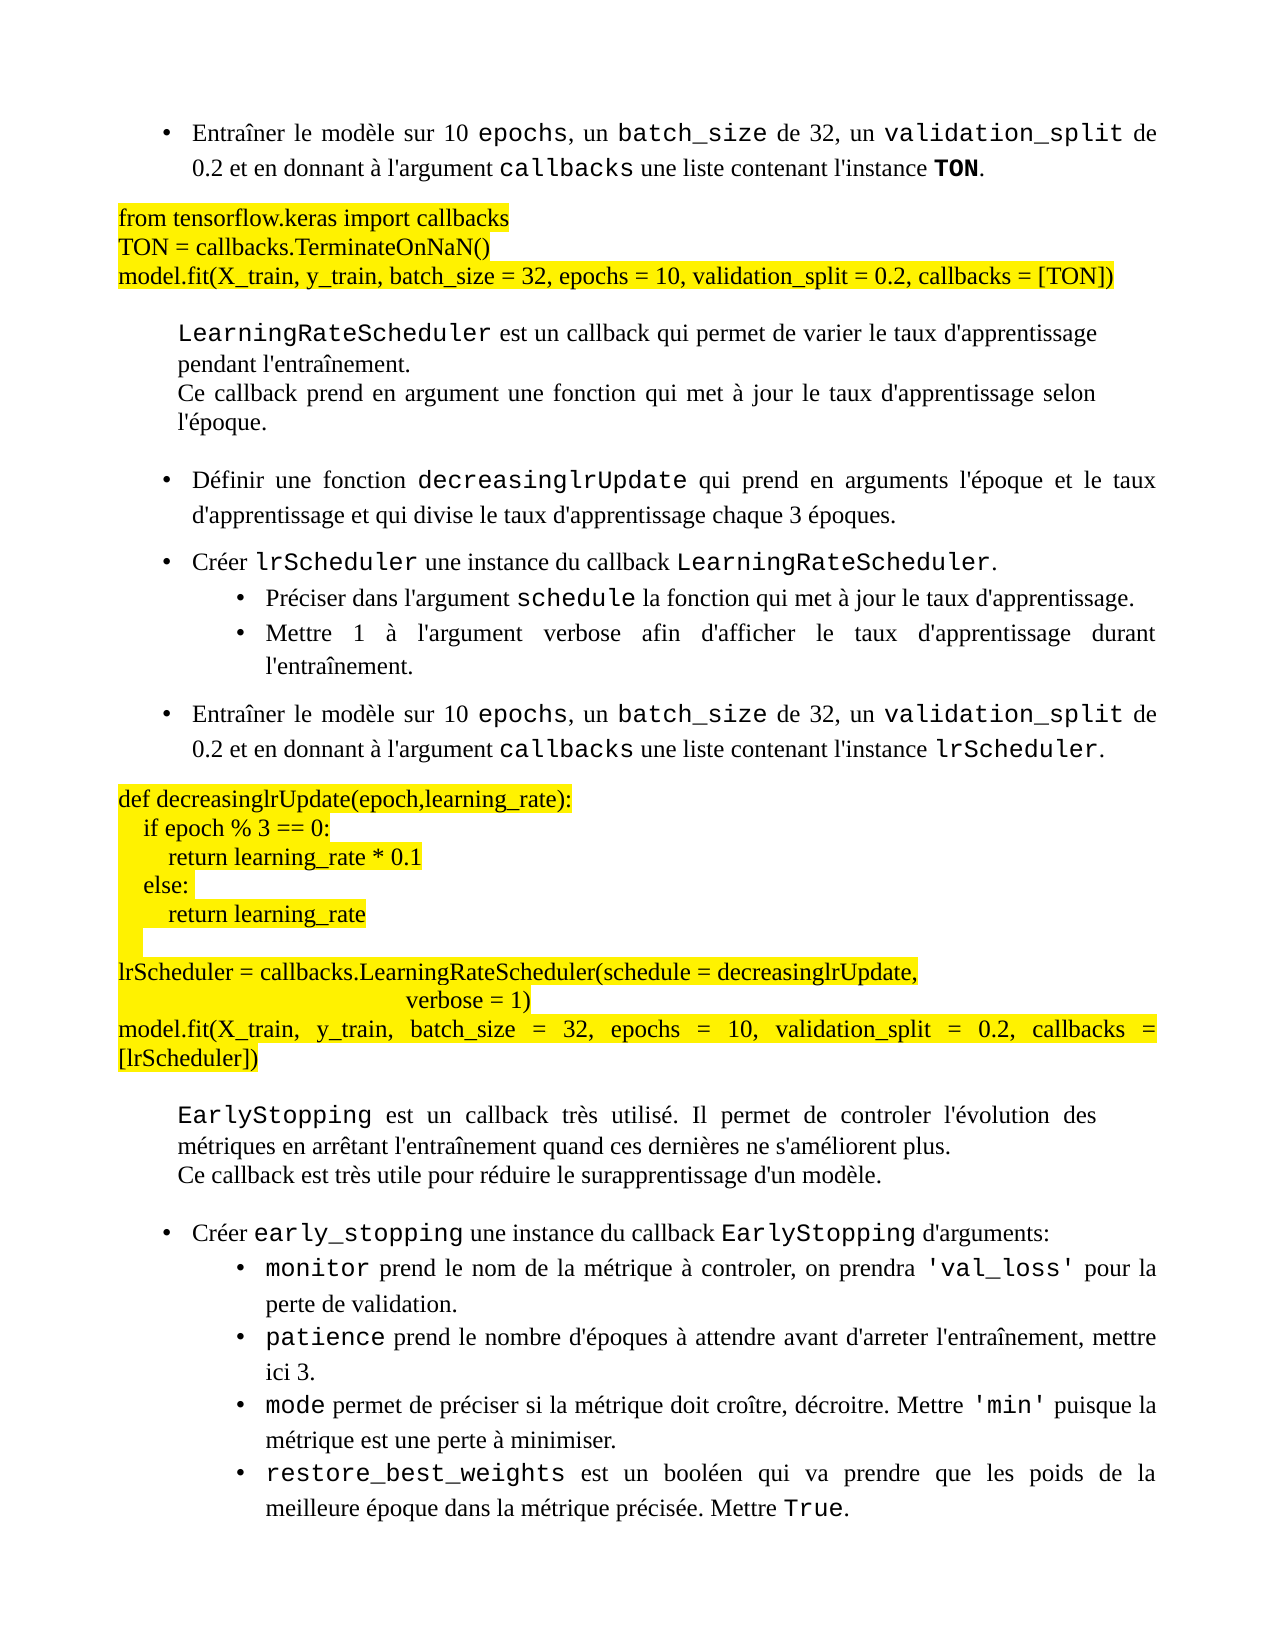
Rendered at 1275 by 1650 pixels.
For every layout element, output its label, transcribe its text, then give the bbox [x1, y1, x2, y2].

list Entraîner le modèle sur 10 epochs, un batch_size de 32, un validation_split de 0.2 et en donnant à l'argument callbacks une liste contenant l'instance TON. [162, 118, 1157, 184]
text TON = callbacks.TerminateOnNaN() [118, 232, 1157, 261]
list Préciser dans l'argument schedule la fonction qui met à jour le taux d'apprentissage. [236, 583, 1157, 614]
list Définir une fonction decreasinglrUpdate qui prend en arguments l'époque et le taux d'apprentissage et qui divise le taux d'apprentissage chaque 3 époques. [162, 465, 1157, 529]
text model.fit(X_train, y_train, batch_size = 32, epochs = 10, validation_split = 0.2, callbacks = [TON]) [118, 261, 1157, 289]
list Créer lrScheduler une instance du callback LearningRateScheduler. [162, 547, 1157, 578]
text model.fit(X_train, y_train, batch_size = 32, epochs = 10, validation_split = 0.2, callbacks = [lrScheduler]) [118, 1014, 1157, 1072]
text return learning_rate [118, 899, 1157, 928]
text Ce callback prend en argument une fonction qui met à jour le taux d'apprentissage selon l'époque. [177, 378, 1098, 435]
list Créer early_stopping une instance du callback EarlyStopping d'arguments: [162, 1218, 1157, 1249]
list restore_best_weights est un booléen qui va prendre que les poids de la meilleure époque dans la métrique précisée. Mettre True. [236, 1458, 1157, 1524]
text LearningRateScheduler est un callback qui permet de varier le taux d'apprentissage pendant l'entraînement. [177, 318, 1098, 378]
text EarlyStopping est un callback très utilisé. Il permet de controler l'évolution des métriques en arrêtant l'entraînement quand ces dernières ne s'améliorent plus. [177, 1100, 1098, 1160]
text Ce callback est très utile pour réduire le surapprentissage d'un modèle. [177, 1160, 1098, 1189]
text lrScheduler = callbacks.LearningRateScheduler(schedule = decreasinglrUpdate, [118, 957, 1157, 985]
text if epoch % 3 == 0: [118, 813, 1157, 842]
list Mettre 1 à l'argument verbose afin d'afficher le taux d'apprentissage durant l'entraînement. [236, 618, 1157, 680]
list mode permet de préciser si la métrique doit croître, décroitre. Mettre 'min' puisque la métrique est une perte à minimiser. [236, 1390, 1157, 1454]
text def decreasinglrUpdate(epoch,learning_rate): [118, 784, 1157, 813]
text from tensorflow.keras import callbacks [118, 203, 1157, 232]
text return learning_rate * 0.1 [118, 842, 1157, 870]
list patience prend le nombre d'époques à attendre avant d'arreter l'entraînement, mettre ici 3. [236, 1322, 1157, 1386]
text else: [118, 870, 1157, 899]
list Entraîner le modèle sur 10 epochs, un batch_size de 32, un validation_split de 0.2 et en donnant à l'argument callbacks une liste contenant l'instance lrScheduler. [162, 699, 1157, 765]
list monitor prend le nom de la métrique à controler, on prendra 'val_loss' pour la perte de validation. [236, 1253, 1157, 1317]
text verbose = 1) [118, 985, 1157, 1014]
